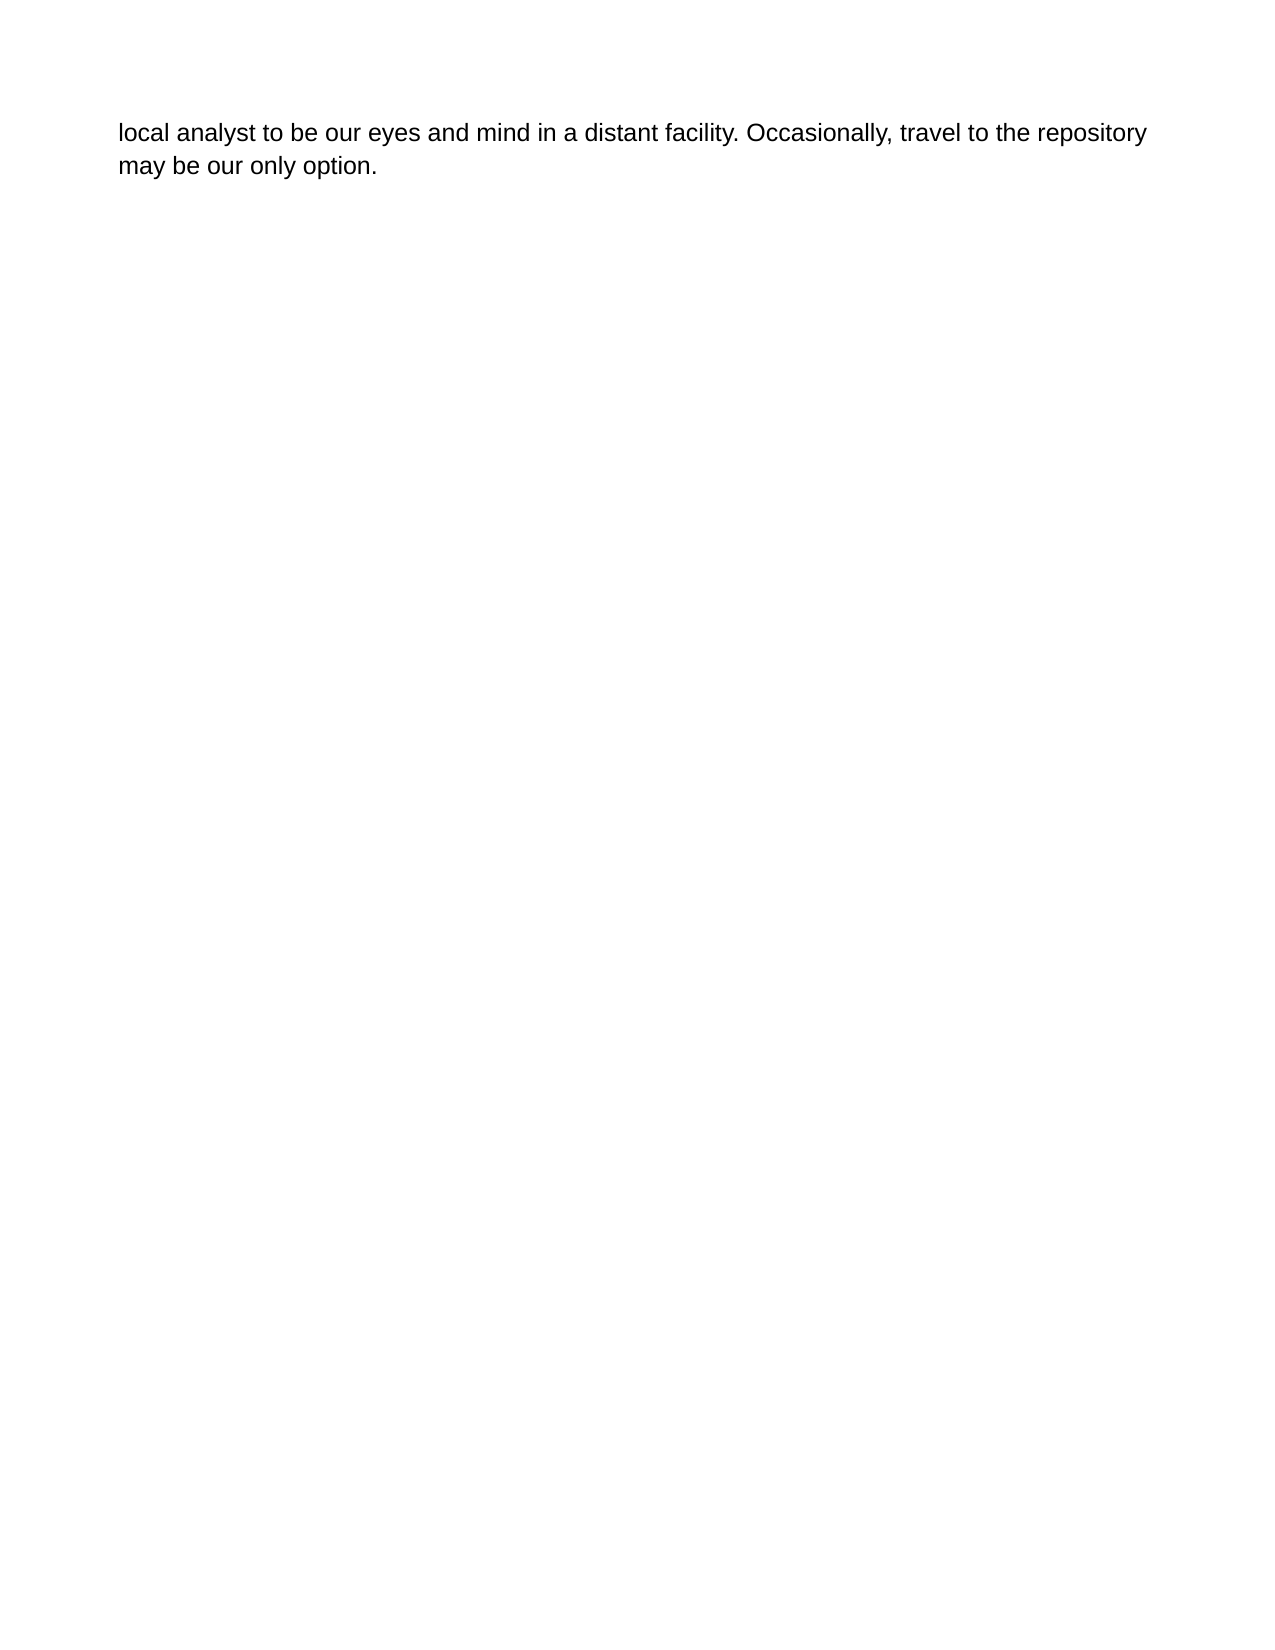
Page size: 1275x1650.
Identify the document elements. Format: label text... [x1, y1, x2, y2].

text local analyst to be our eyes and mind in a distant facility. Occasionally, travel to the repository may be our only option. [118, 118, 1157, 180]
